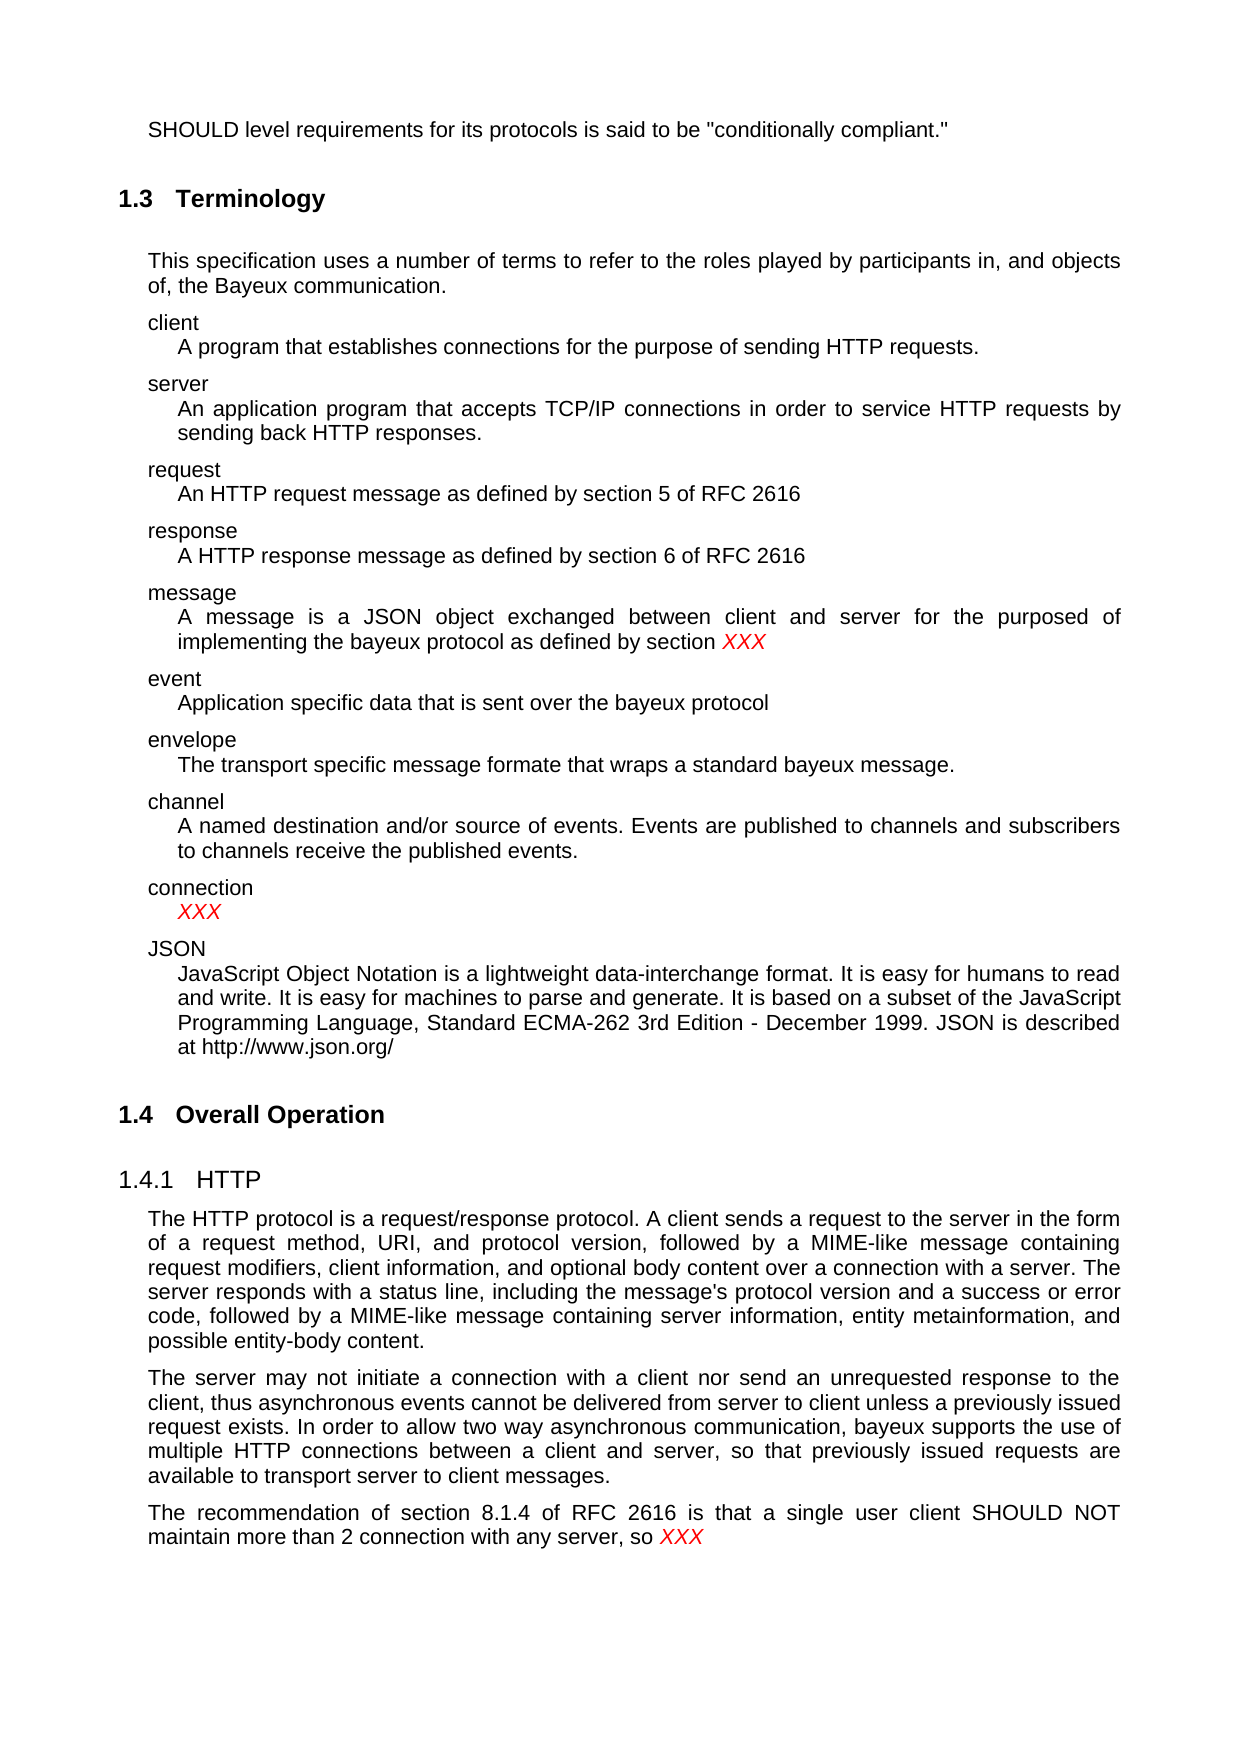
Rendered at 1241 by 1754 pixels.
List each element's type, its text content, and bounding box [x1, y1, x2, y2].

list message [148, 581, 1122, 605]
list The transport specific message formate that wraps a standard bayeux message. [177, 752, 1122, 777]
list A named destination and/or source of events. Events are published to channels and subscribers to channels receive the published events. [177, 814, 1122, 863]
list A HTTP response message as defined by section 6 of RFC 2616 [177, 543, 1122, 568]
list JavaScript Object Notation is a lightweight data-interchange format. It is easy for humans to read and write. It is easy for machines to parse and generate. It is based on a subset of the JavaScript Programming Language, Standard ECMA-262 3rd Edition - December 1999. JSON is described at http://www.json.org/ [177, 961, 1122, 1059]
list connection [148, 875, 1122, 900]
list JSON [148, 937, 1122, 961]
list event [148, 666, 1122, 691]
list client [148, 310, 1122, 335]
list response [148, 519, 1122, 543]
text The server may not initiate a connection with a client nor send an unrequested response to the client, thus asynchronous events cannot be delivered from server to client unless a previously issued request exists. In order to allow two way asynchronous communication, bayeux supports the use of multiple HTTP connections between a client and server, so that previously issued requests are available to transport server to client messages. [148, 1366, 1122, 1488]
list server [148, 372, 1122, 396]
subtitle HTTP [118, 1166, 1122, 1194]
list request [148, 458, 1122, 482]
subtitle Terminology [118, 184, 1122, 212]
list A program that establishes connections for the purpose of sending HTTP requests. [177, 335, 1122, 359]
list A message is a JSON object exchanged between client and server for the purposed of implementing the bayeux protocol as defined by section XXX [177, 605, 1122, 654]
list XXX [177, 900, 1122, 924]
text The recommendation of section 8.1.4 of RFC 2616 is that a single user client SHOULD NOT maintain more than 2 connection with any server, so XXX [148, 1501, 1122, 1549]
list Application specific data that is sent over the bayeux protocol [177, 691, 1122, 715]
list An HTTP request message as defined by section 5 of RFC 2616 [177, 482, 1122, 507]
text This specification uses a number of terms to refer to the roles played by participants in, and objects of, the Bayeux communication. [148, 224, 1122, 298]
subtitle Overall Operation [118, 1101, 1122, 1129]
list envelope [148, 728, 1122, 752]
list An application program that accepts TCP/IP connections in order to service HTTP requests by sending back HTTP responses. [177, 396, 1122, 445]
text The HTTP protocol is a request/response protocol. A client sends a request to the server in the form of a request method, URI, and protocol version, followed by a MIME-like message containing request modifiers, client information, and optional body content over a connection with a server. The server responds with a status line, including the message's protocol version and a success or error code, followed by a MIME-like message containing server information, entity metainformation, and possible entity-body content. [148, 1206, 1122, 1353]
list channel [148, 789, 1122, 814]
text SHOULD level requirements for its protocols is said to be "conditionally compliant." [148, 118, 1122, 143]
